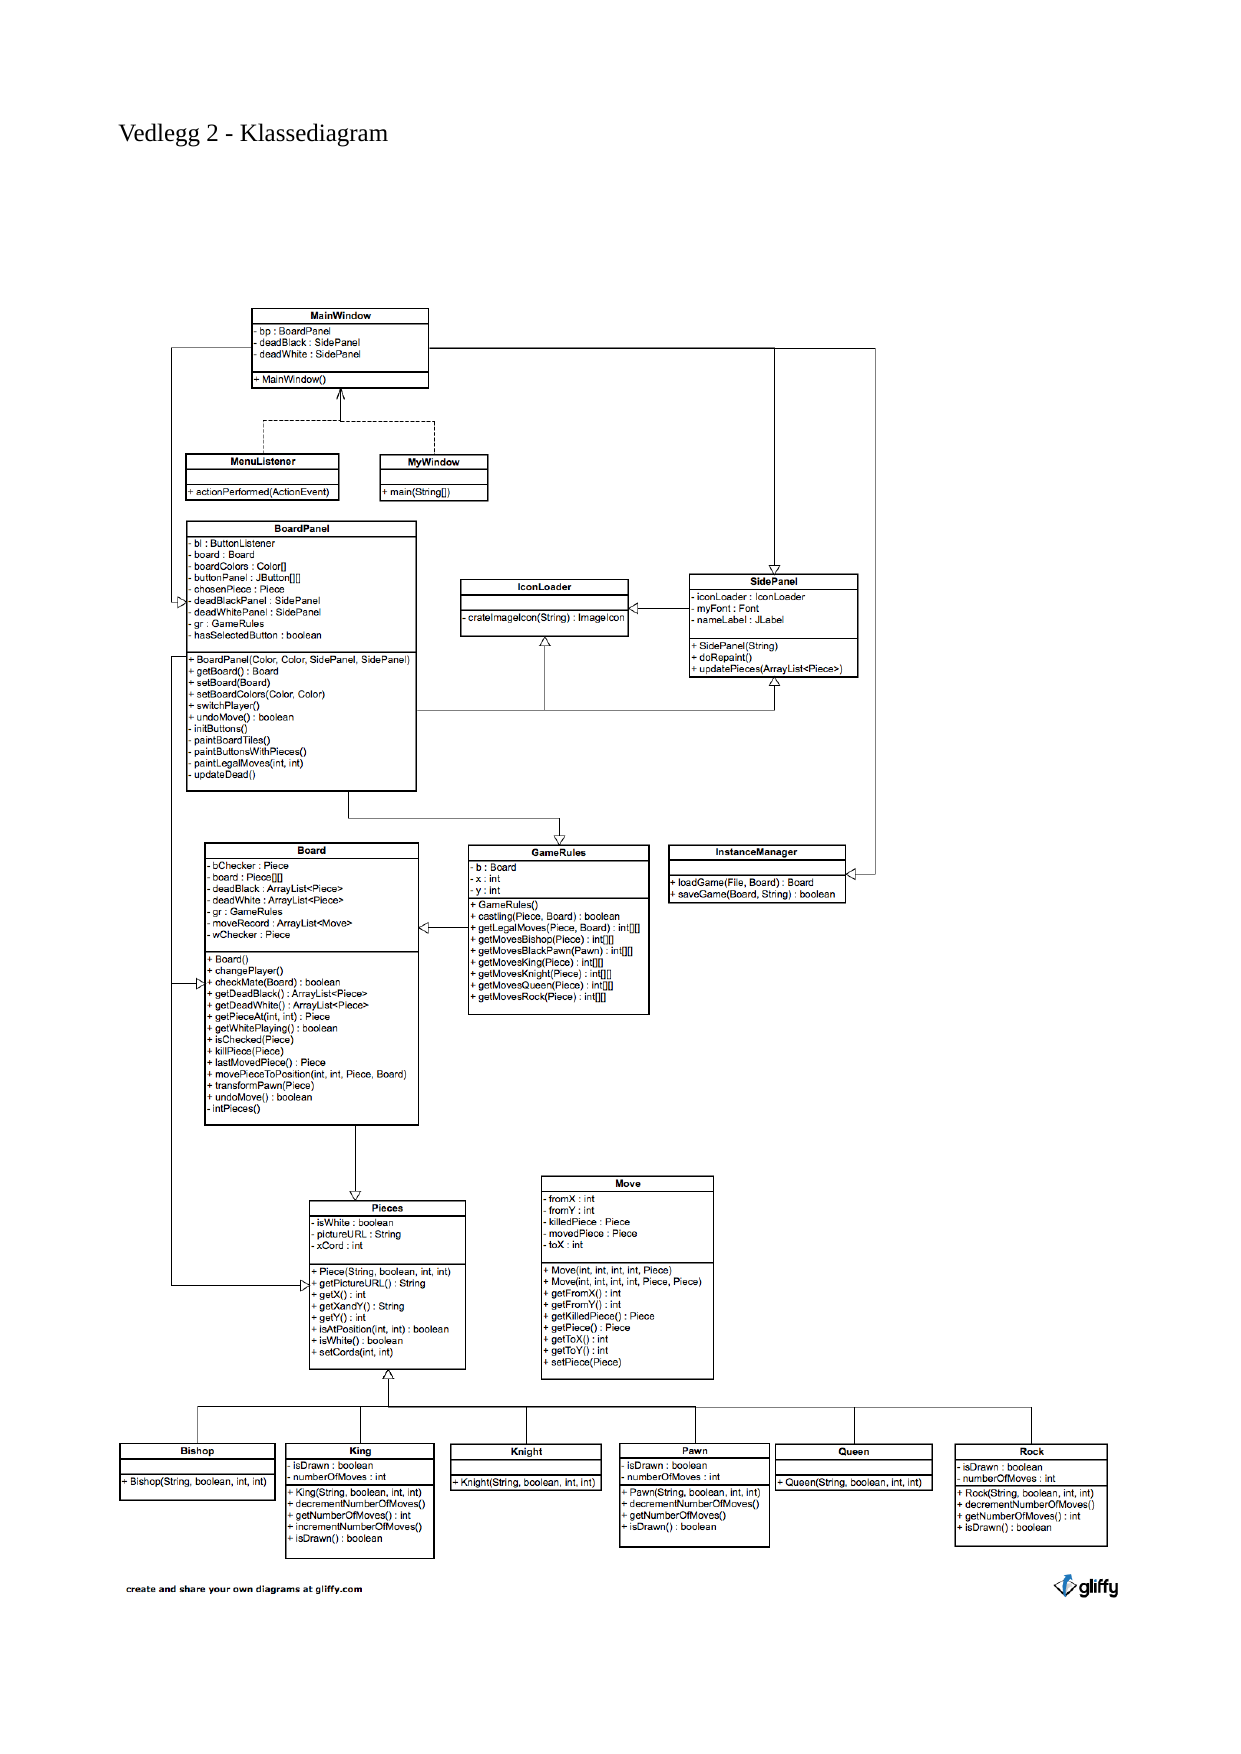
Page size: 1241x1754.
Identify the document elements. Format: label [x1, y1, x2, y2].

picture [118, 176, 1123, 1601]
